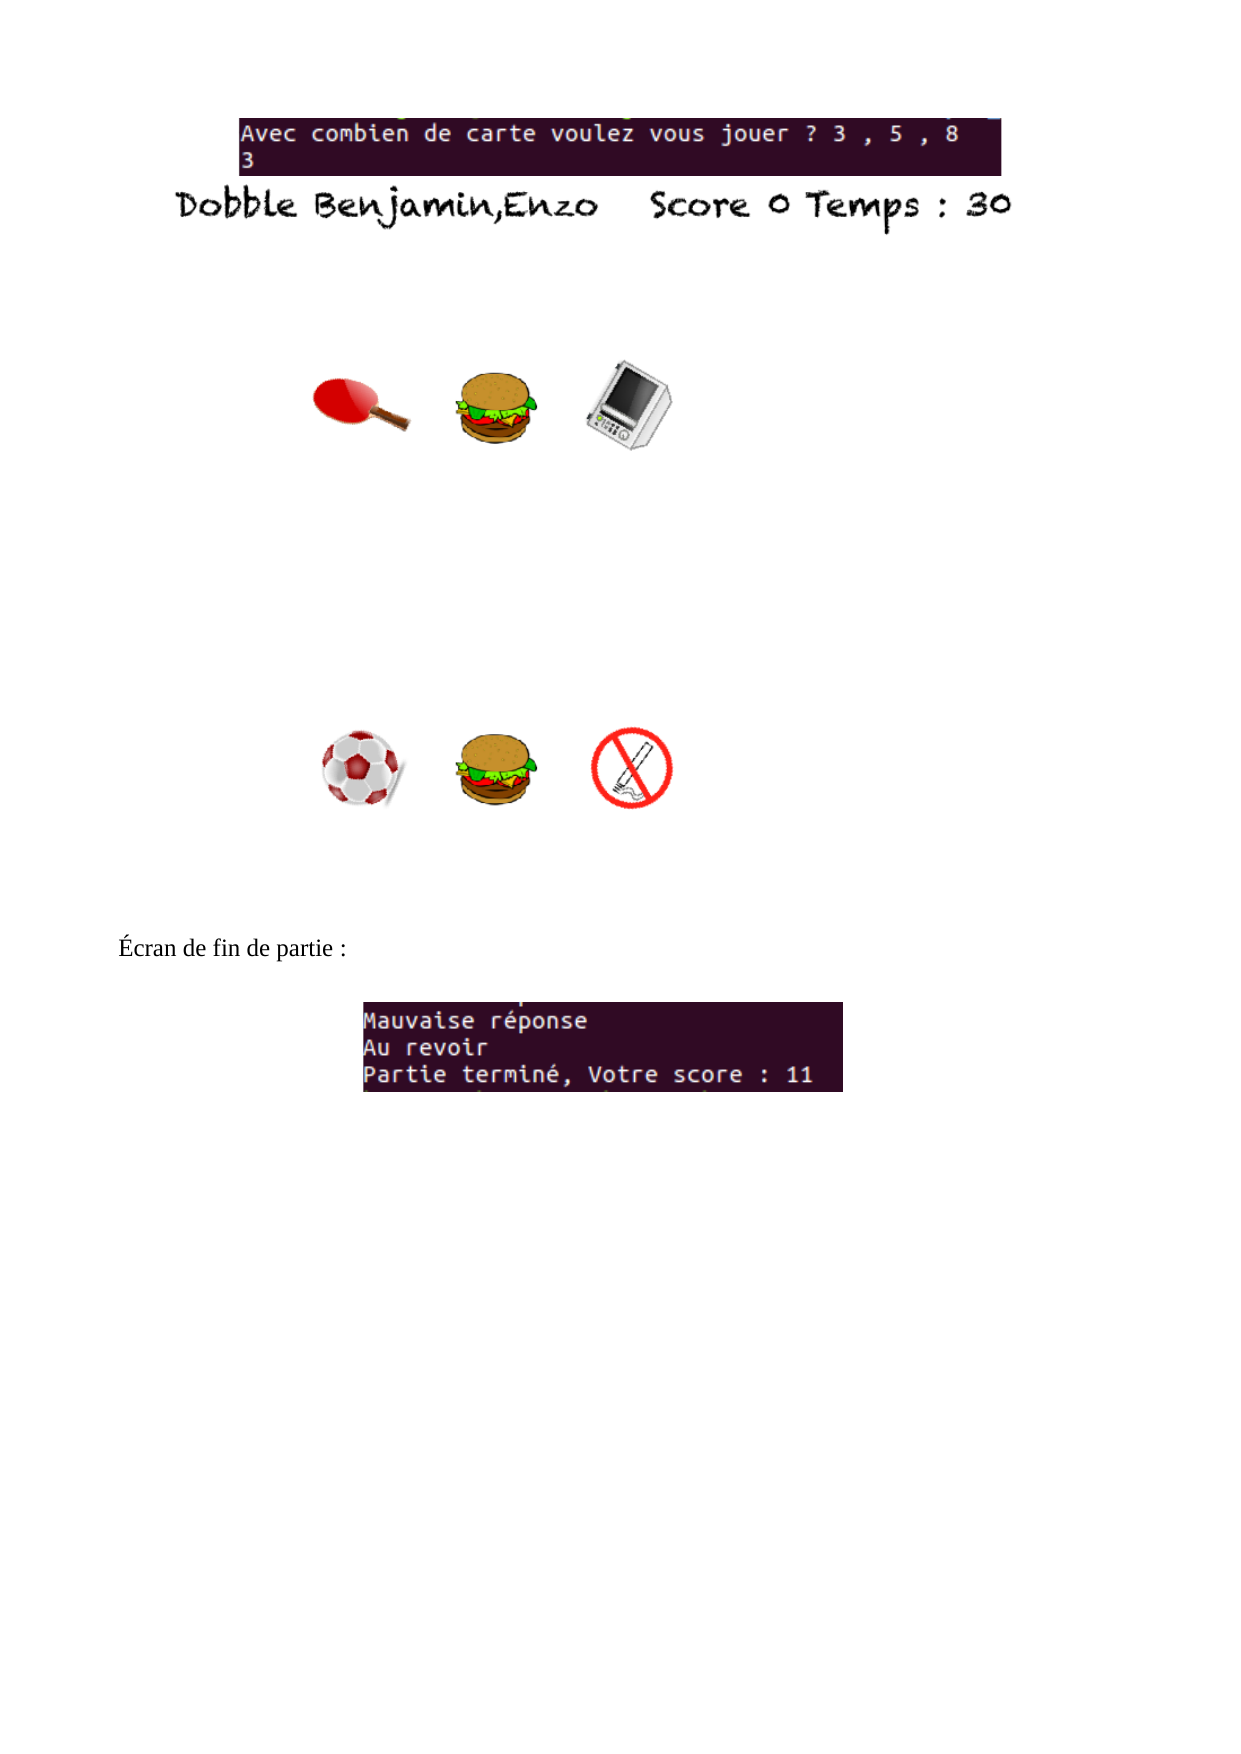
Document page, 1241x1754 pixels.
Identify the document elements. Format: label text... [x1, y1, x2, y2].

picture [238, 118, 1002, 176]
text Écran de fin de partie : [118, 933, 1122, 962]
picture [160, 182, 1043, 898]
picture [363, 1002, 843, 1092]
